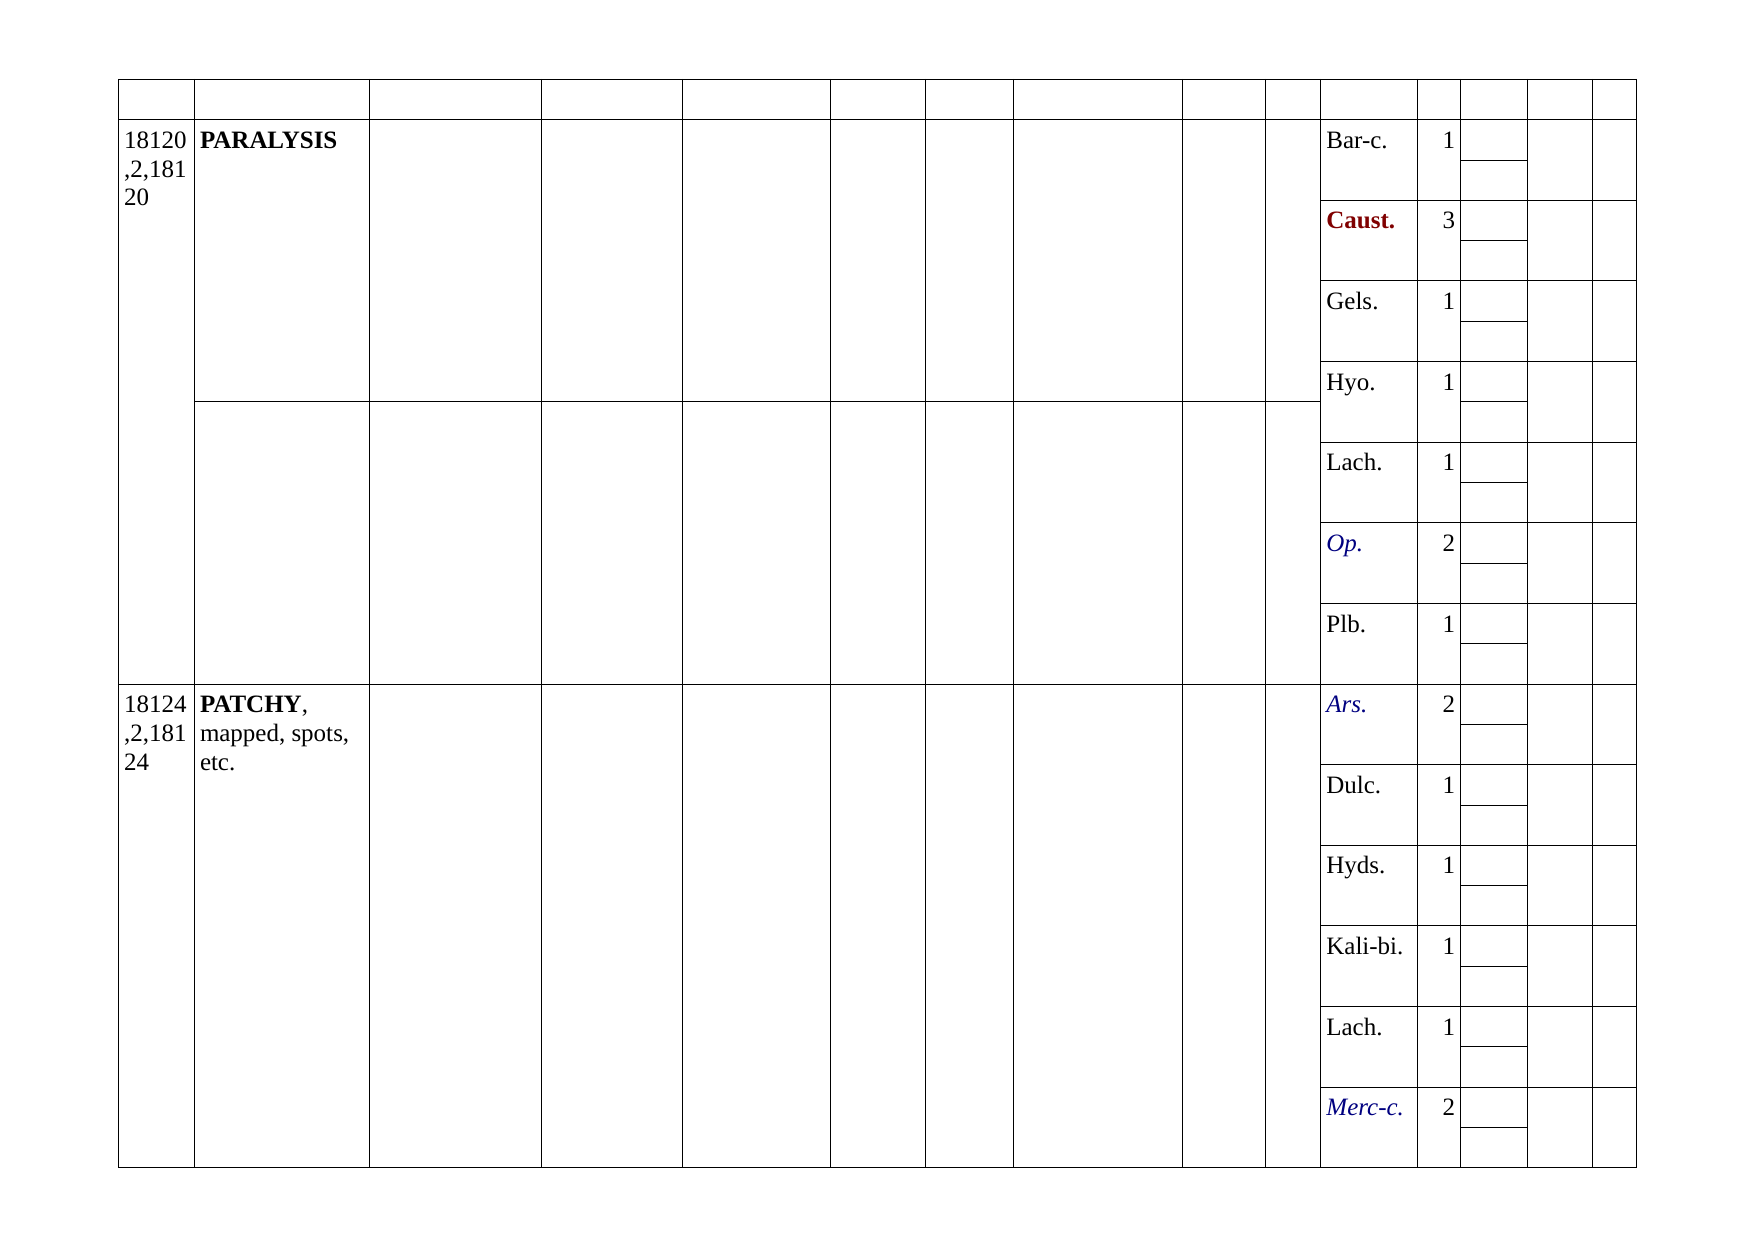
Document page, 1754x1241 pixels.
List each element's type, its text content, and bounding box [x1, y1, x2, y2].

table_cell [1528, 846, 1592, 925]
table_cell [1014, 685, 1182, 1167]
table_cell [542, 685, 682, 1167]
table_cell [1593, 362, 1636, 442]
table_cell Bar-c. [1321, 120, 1417, 200]
table_cell [1528, 201, 1592, 280]
table_cell 18124,2,18124 [119, 685, 194, 1167]
table_cell 2 [1418, 523, 1460, 603]
table_cell [1461, 362, 1527, 401]
table_cell 1 [1418, 604, 1460, 683]
table_cell 2 [1418, 1088, 1460, 1167]
table_cell [1461, 685, 1527, 724]
table_cell [1593, 926, 1636, 1006]
table_cell [370, 120, 541, 401]
table_cell [1593, 120, 1636, 200]
table_cell [1321, 80, 1417, 119]
table_cell [542, 120, 682, 401]
table_cell [1461, 1128, 1527, 1167]
table_cell [370, 685, 541, 1167]
table_cell [1528, 281, 1592, 361]
table_cell [1528, 523, 1592, 603]
table_cell paralysis [195, 120, 369, 401]
table_cell [1593, 765, 1636, 845]
table_cell [1528, 685, 1592, 764]
table_cell [1528, 604, 1592, 683]
table_cell [1461, 846, 1527, 885]
table_cell [1461, 161, 1527, 200]
table_cell [1266, 120, 1320, 401]
table_cell [1461, 725, 1527, 764]
table_cell [1461, 604, 1527, 643]
table_cell 18120,2,18120 [119, 120, 194, 683]
table_cell [195, 402, 369, 683]
table_cell [1461, 281, 1527, 321]
table_cell [1461, 806, 1527, 845]
table_cell [195, 80, 369, 119]
table_cell [119, 80, 194, 119]
table_cell [1461, 926, 1527, 966]
table_cell [1528, 926, 1592, 1006]
table_cell [1183, 685, 1265, 1167]
table_cell [1461, 483, 1527, 522]
table_cell [926, 80, 1013, 119]
table_cell [1461, 120, 1527, 159]
table_cell 1 [1418, 926, 1460, 1006]
table_cell [926, 685, 1013, 1167]
table_cell 1 [1418, 362, 1460, 442]
table_cell 2 [1418, 685, 1460, 764]
table_cell [1183, 120, 1265, 401]
table_cell [1461, 1007, 1527, 1046]
table_cell Lach. [1321, 443, 1417, 522]
table_cell [1593, 523, 1636, 603]
table_cell [1461, 443, 1527, 482]
table_cell 1 [1418, 1007, 1460, 1087]
table_cell [1593, 80, 1636, 119]
table_cell [1014, 120, 1182, 401]
table_cell [1461, 201, 1527, 240]
table_cell [1461, 1047, 1527, 1087]
table_cell 1 [1418, 120, 1460, 200]
table_cell [831, 402, 925, 683]
table_cell [1461, 644, 1527, 683]
table_cell [1593, 201, 1636, 280]
table_cell Hyo. [1321, 362, 1417, 442]
table_cell [831, 685, 925, 1167]
table_cell [1593, 281, 1636, 361]
table_cell [1528, 362, 1592, 442]
table_cell 1 [1418, 765, 1460, 845]
table_cell [1593, 604, 1636, 683]
table_cell [1014, 80, 1182, 119]
table_cell [1183, 80, 1265, 119]
table_cell [1528, 80, 1592, 119]
table_cell Op. [1321, 523, 1417, 603]
table_cell [1593, 443, 1636, 522]
table_cell [1461, 241, 1527, 280]
table_cell [1528, 1007, 1592, 1087]
table_cell [683, 120, 830, 401]
table_cell [683, 402, 830, 683]
table_cell 1 [1418, 281, 1460, 361]
table_cell [683, 80, 830, 119]
table_cell [926, 402, 1013, 683]
table_cell [1461, 564, 1527, 603]
table_cell [1528, 443, 1592, 522]
table_cell [542, 402, 682, 683]
table_cell [1183, 402, 1265, 683]
table_cell 1 [1418, 846, 1460, 925]
table_cell [1593, 1007, 1636, 1087]
table_cell [1418, 80, 1460, 119]
table_cell [1266, 685, 1320, 1167]
table_cell Merc-c. [1321, 1088, 1417, 1167]
table_cell [1014, 402, 1182, 683]
table_cell Gels. [1321, 281, 1417, 361]
table_cell Hyds. [1321, 846, 1417, 925]
table_cell [1593, 846, 1636, 925]
table_cell 3 [1418, 201, 1460, 280]
table_cell Lach. [1321, 1007, 1417, 1087]
table_cell [831, 120, 925, 401]
table_cell [1461, 523, 1527, 563]
table_cell [1593, 1088, 1636, 1167]
table_cell [1461, 402, 1527, 442]
table_cell patchy, mapped, spots, etc. [195, 685, 369, 1167]
table_cell [1461, 886, 1527, 925]
table_cell Caust. [1321, 201, 1417, 280]
table_cell Ars. [1321, 685, 1417, 764]
table_cell [370, 402, 541, 683]
table_cell [1461, 1088, 1527, 1127]
table_cell [1593, 685, 1636, 764]
table_cell [1461, 322, 1527, 361]
table_cell [1528, 1088, 1592, 1167]
table_cell [683, 685, 830, 1167]
table_cell [1461, 765, 1527, 804]
table_cell [542, 80, 682, 119]
table_cell 1 [1418, 443, 1460, 522]
table_cell [1528, 765, 1592, 845]
table_cell [926, 120, 1013, 401]
table_cell Kali-bi. [1321, 926, 1417, 1006]
table_cell Dulc. [1321, 765, 1417, 845]
table_cell [1266, 402, 1320, 683]
table_cell [1266, 80, 1320, 119]
table_cell [370, 80, 541, 119]
table_cell [831, 80, 925, 119]
table_cell Plb. [1321, 604, 1417, 683]
table_cell [1461, 967, 1527, 1006]
table_cell [1461, 80, 1527, 119]
table_cell [1528, 120, 1592, 200]
